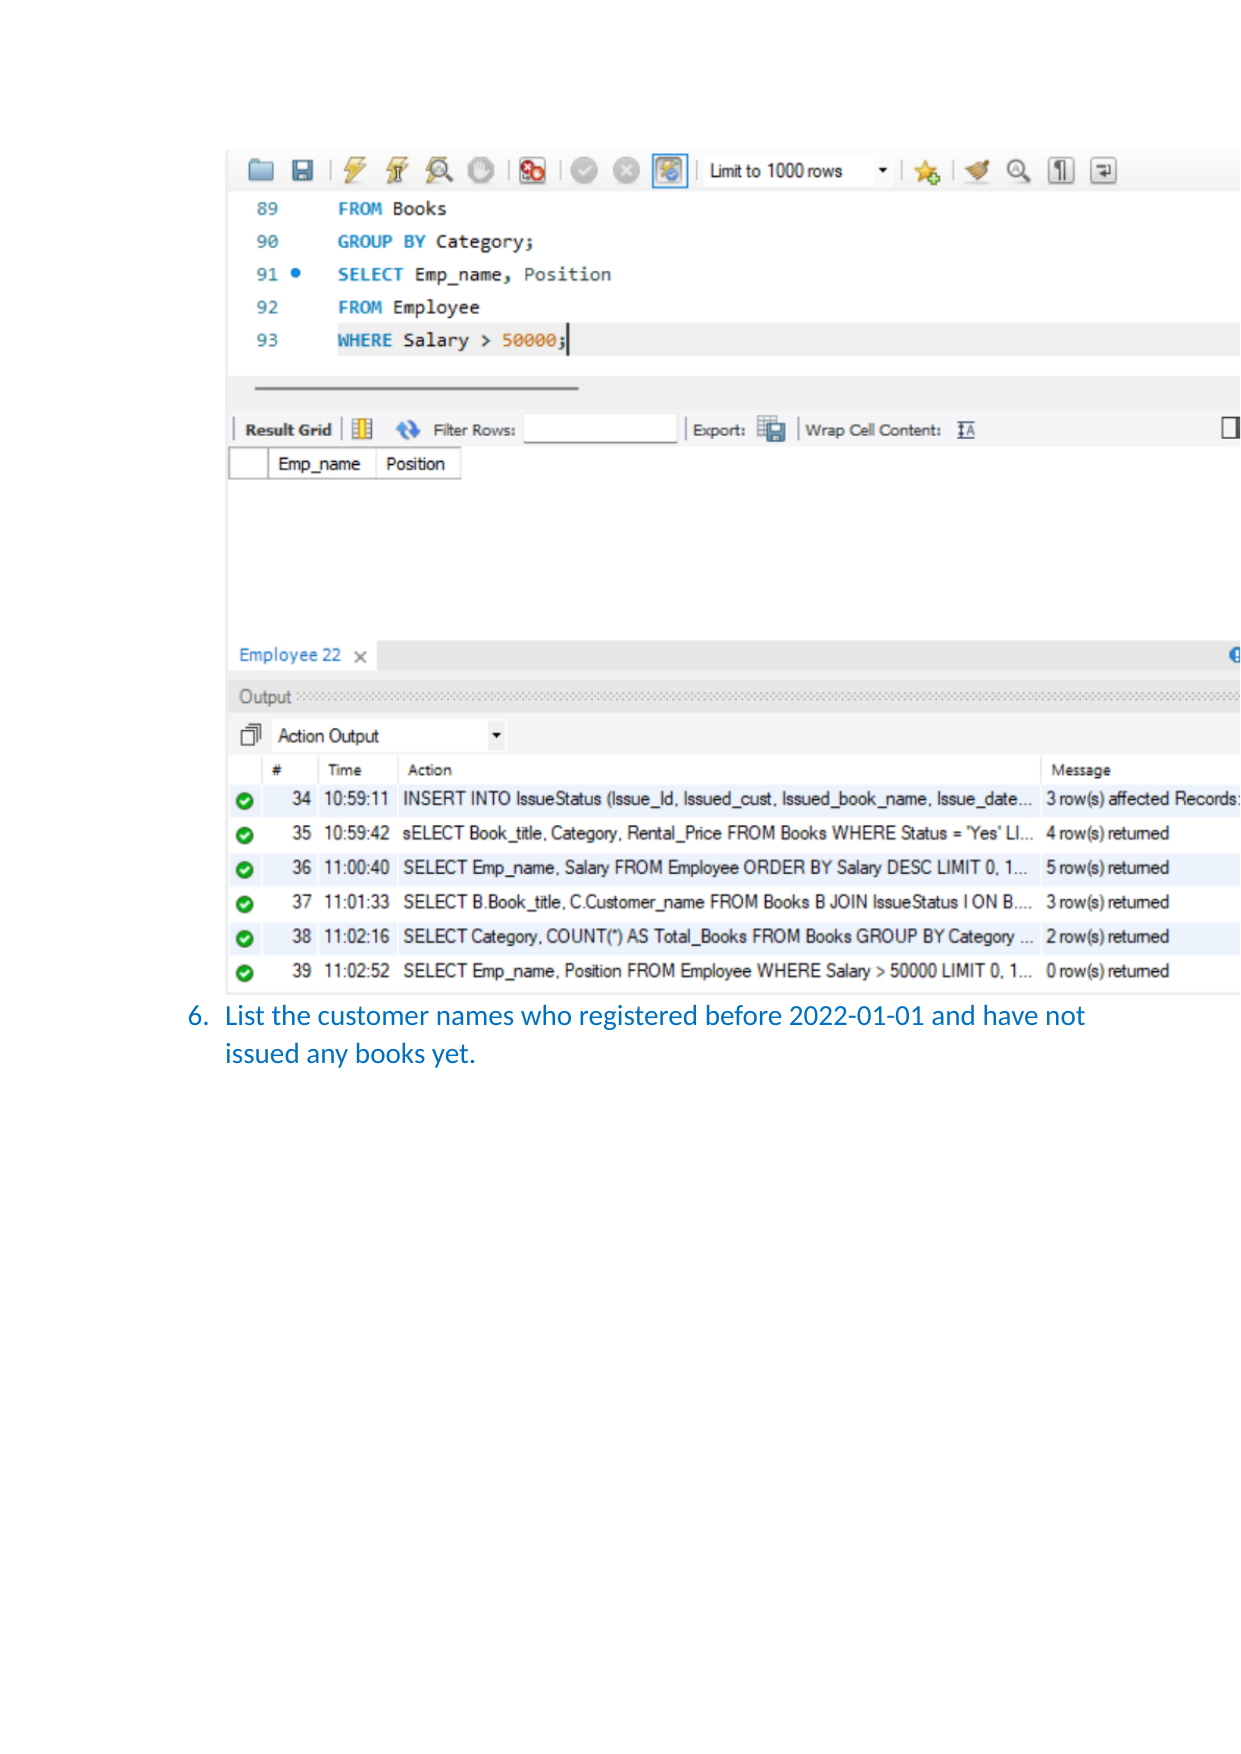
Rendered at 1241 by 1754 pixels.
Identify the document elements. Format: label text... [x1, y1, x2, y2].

list List the customer names who registered before 2022-01-01 and have not issued any books yet. [187, 997, 1090, 1071]
